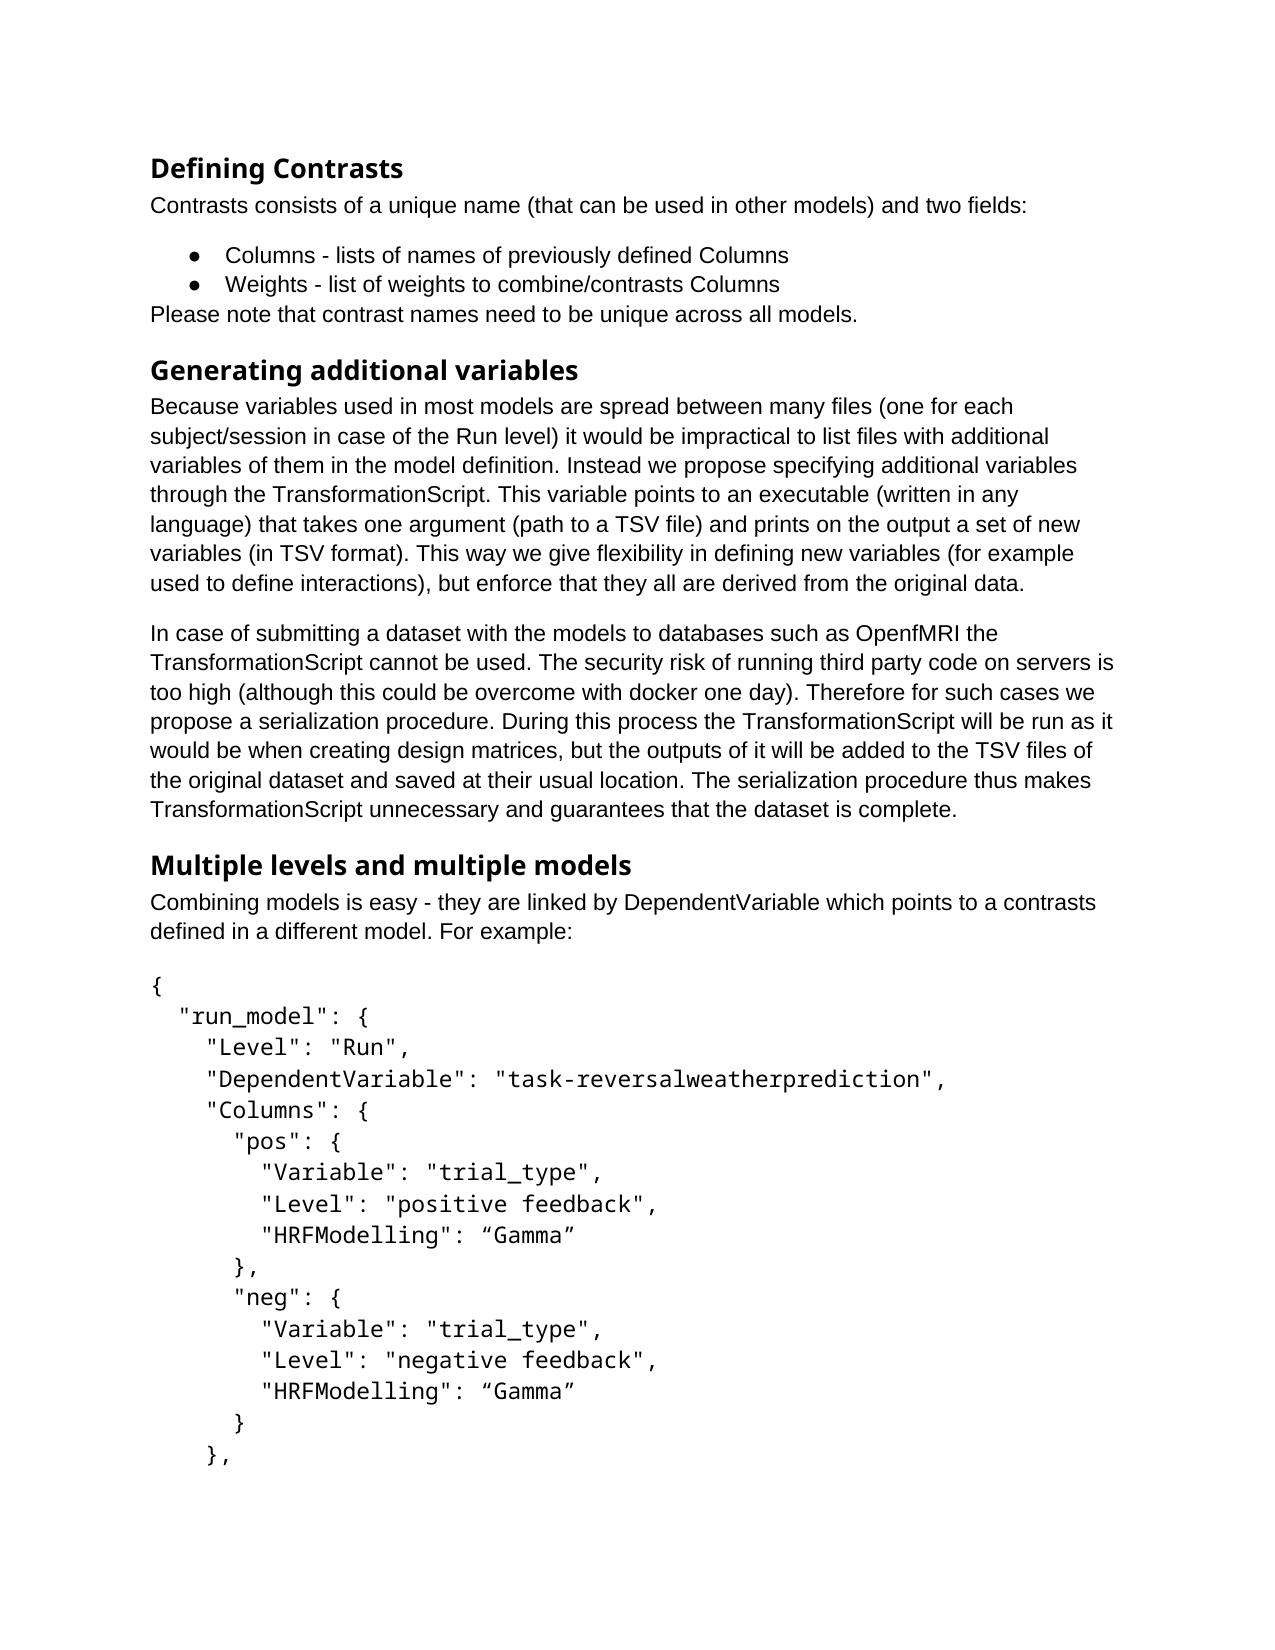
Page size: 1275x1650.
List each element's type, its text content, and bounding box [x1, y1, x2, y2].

text "Variable": "trial_type", [150, 1156, 1125, 1188]
text Combining models is easy - they are linked by DependentVariable which points to a contrasts defined in a different model. For example: [150, 889, 1125, 944]
text "Level": "Run", [150, 1031, 1125, 1063]
text }, [150, 1250, 1125, 1281]
text "Level": "positive feedback", [150, 1188, 1125, 1219]
text } [150, 1406, 1125, 1438]
text { [150, 969, 1125, 1000]
subtitle Generating additional variables [150, 352, 1125, 388]
text "HRFModelling": “Gamma” [150, 1219, 1125, 1250]
list Weights - list of weights to combine/contrasts Columns [187, 272, 1125, 298]
text Contrasts consists of a unique name (that can be used in other models) and two fields: [150, 192, 1125, 218]
text "Variable": "trial_type", [150, 1313, 1125, 1344]
text In case of submitting a dataset with the models to databases such as OpenfMRI the TransformationScript cannot be used. The security risk of running third party code on servers is too high (although this could be overcome with docker one day). Therefore for such cases we propose a serialization procedure. During this process the TransformationScript will be run as it would be when creating design matrices, but the outputs of it will be added to the TSV files of the original dataset and saved at their usual location. The serialization procedure thus makes TransformationScript unnecessary and guarantees that the dataset is complete. [150, 620, 1125, 822]
text "Columns": { [150, 1094, 1125, 1125]
list Columns - lists of names of previously defined Columns [187, 243, 1125, 268]
text "Level": "negative feedback", [150, 1344, 1125, 1375]
text }, [150, 1438, 1125, 1469]
subtitle Defining Contrasts [150, 150, 1125, 187]
text "HRFModelling": “Gamma” [150, 1375, 1125, 1406]
text "pos": { [150, 1125, 1125, 1156]
text "run_model": { [150, 1000, 1125, 1031]
subtitle Multiple levels and multiple models [150, 847, 1125, 884]
text Because variables used in most models are spread between many files (one for each subject/session in case of the Run level) it would be impractical to list files with additional variables of them in the model definition. Instead we propose specifying additional variables through the TransformationScript. This variable points to an executable (written in any language) that takes one argument (path to a TSV file) and prints on the output a set of new variables (in TSV format). This way we give flexibility in defining new variables (for example used to define interactions), but enforce that they all are derived from the original data. [150, 394, 1125, 596]
text "neg": { [150, 1281, 1125, 1313]
text Please note that contrast names need to be unique across all models. [150, 301, 1125, 327]
text "DependentVariable": "task-reversalweatherprediction", [150, 1063, 1125, 1094]
